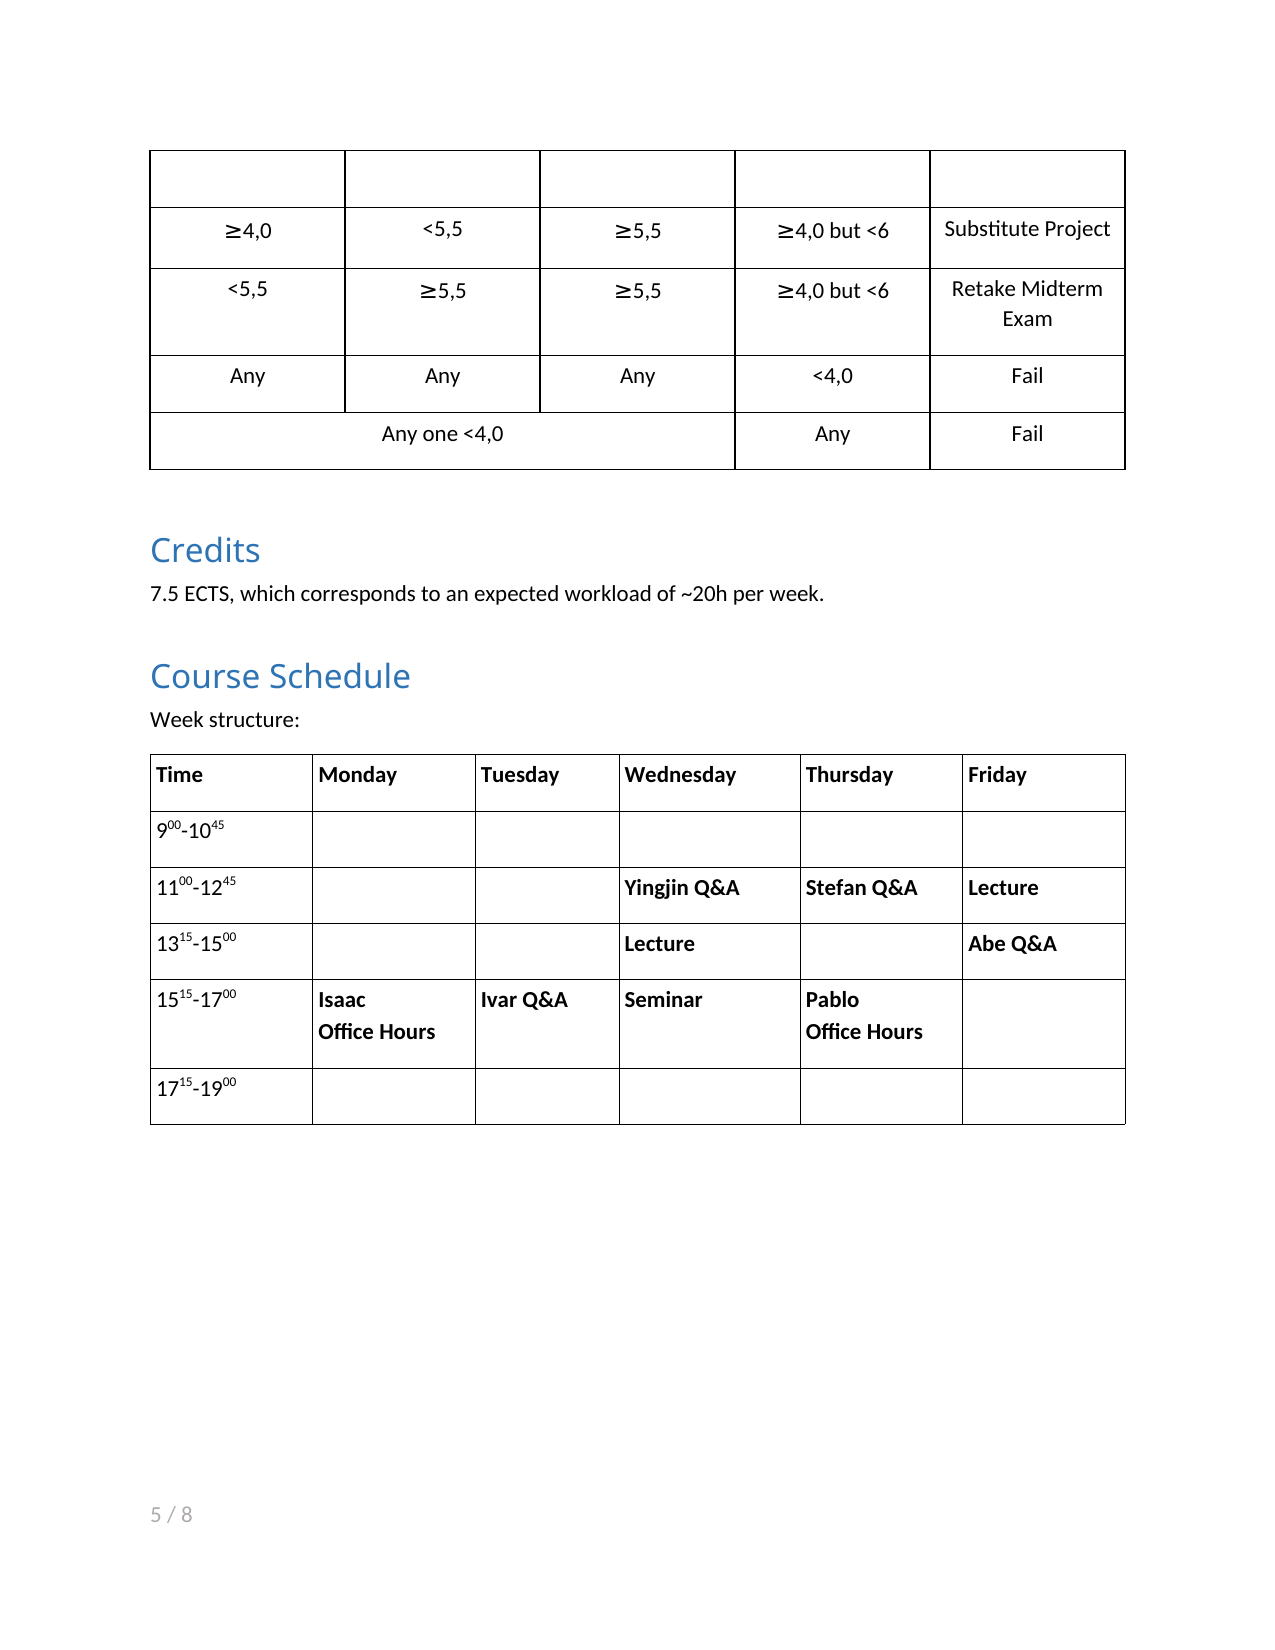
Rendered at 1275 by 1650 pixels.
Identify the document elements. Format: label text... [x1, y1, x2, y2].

table_cell [313, 868, 475, 923]
table_cell 1715-1900 [151, 1069, 312, 1124]
text Week structure: [150, 706, 1125, 733]
table_cell Lecture [963, 868, 1125, 923]
table_cell Lecture [620, 924, 800, 979]
table_cell [801, 924, 962, 979]
table_cell ≥4,0 but <6 [736, 269, 929, 355]
table_cell ≥5,5 [346, 269, 539, 355]
table_cell 1515-1700 [151, 980, 312, 1068]
table_cell ≥4,0 [151, 208, 344, 268]
table_cell Any one <4,0 [151, 413, 734, 469]
subtitle Course Schedule [150, 653, 1125, 699]
table_cell [620, 1069, 800, 1124]
table_cell [151, 151, 344, 207]
table_cell [346, 151, 539, 207]
table_cell Substitute Project [931, 208, 1124, 268]
table_cell <5,5 [346, 208, 539, 268]
table_cell [963, 1069, 1125, 1124]
table_cell Any [346, 356, 539, 412]
table_cell [313, 1069, 475, 1124]
table_cell Abe Q&A [963, 924, 1125, 979]
table_header Time [151, 755, 312, 811]
table_cell [736, 151, 929, 207]
table_cell [963, 812, 1125, 867]
table_cell Retake Midterm Exam [931, 269, 1124, 355]
table_cell [476, 924, 619, 979]
table_cell [476, 868, 619, 923]
text 7.5 ECTS, which corresponds to an expected workload of ~20h per week. [150, 579, 1125, 607]
table_cell [963, 980, 1125, 1068]
subtitle Credits [150, 527, 1125, 573]
table_cell Any [151, 356, 344, 412]
table_cell Yingjin Q&A [620, 868, 800, 923]
table_cell Pablo Office Hours [801, 980, 962, 1068]
table_header Friday [963, 755, 1125, 811]
table_header Monday [313, 755, 475, 811]
table_cell [476, 812, 619, 867]
table_cell <4,0 [736, 356, 929, 412]
table_cell ≥5,5 [541, 208, 734, 268]
table_header Tuesday [476, 755, 619, 811]
table_cell Any [736, 413, 929, 469]
table_cell ≥4,0 but <6 [736, 208, 929, 268]
table_cell [801, 812, 962, 867]
table_cell [313, 924, 475, 979]
table_cell 1315-1500 [151, 924, 312, 979]
table_header Wednesday [620, 755, 800, 811]
table_header Thursday [801, 755, 962, 811]
table_cell 1100-1245 [151, 868, 312, 923]
table_cell Any [541, 356, 734, 412]
table_cell 900-1045 [151, 812, 312, 867]
table_cell Fail [931, 413, 1124, 469]
table_cell [476, 1069, 619, 1124]
table_cell <5,5 [151, 269, 344, 355]
table_cell [801, 1069, 962, 1124]
table_cell ≥5,5 [541, 269, 734, 355]
table_cell [313, 812, 475, 867]
table_cell [620, 812, 800, 867]
table_cell [541, 151, 734, 207]
table_cell Isaac Office Hours [313, 980, 475, 1068]
table_cell Seminar [620, 980, 800, 1068]
table_cell Ivar Q&A [476, 980, 619, 1068]
table_cell [931, 151, 1124, 207]
table_cell Stefan Q&A [801, 868, 962, 923]
table_cell Fail [931, 356, 1124, 412]
